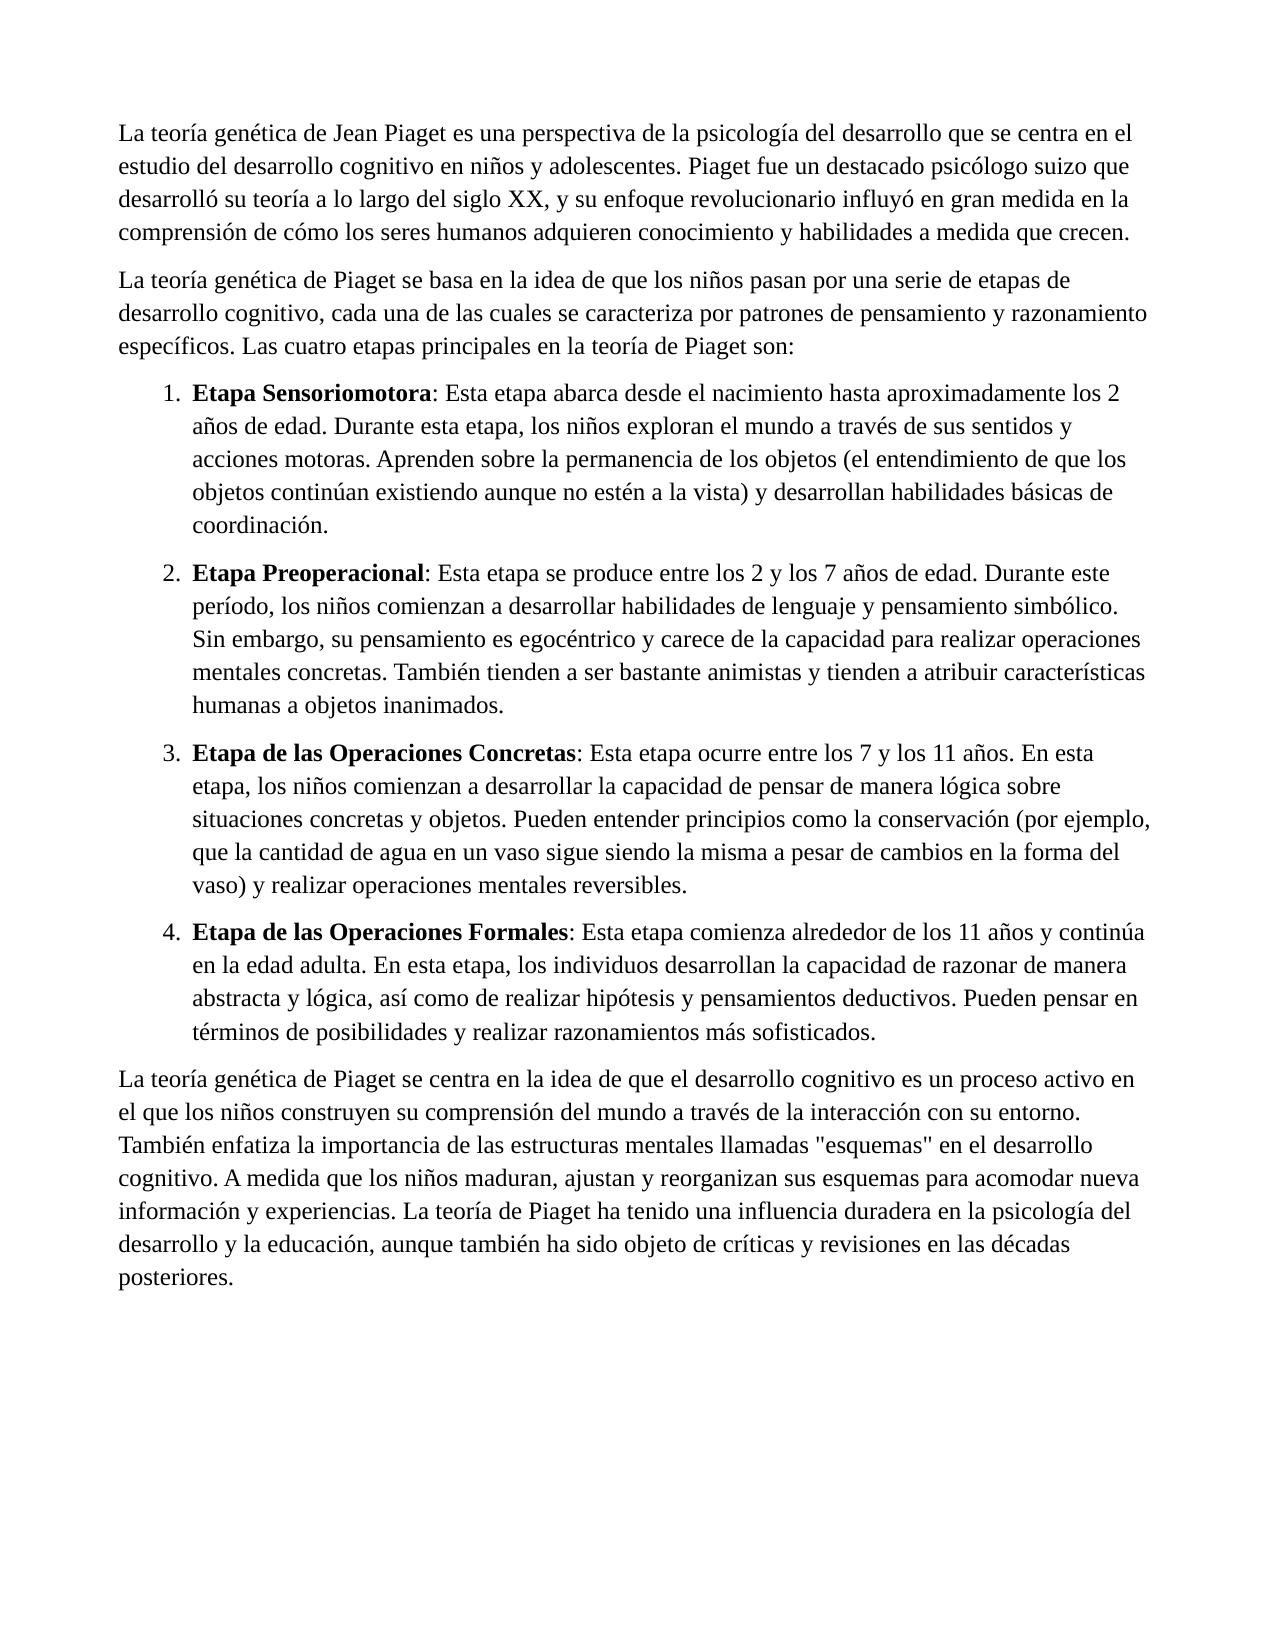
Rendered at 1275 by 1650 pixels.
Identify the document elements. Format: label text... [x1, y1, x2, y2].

text La teoría genética de Piaget se centra en la idea de que el desarrollo cognitivo es un proceso activo en el que los niños construyen su comprensión del mundo a través de la interacción con su entorno. También enfatiza la importancia de las estructuras mentales llamadas "esquemas" en el desarrollo cognitivo. A medida que los niños maduran, ajustan y reorganizan sus esquemas para acomodar nueva información y experiencias. La teoría de Piaget ha tenido una influencia duradera en la psicología del desarrollo y la educación, aunque también ha sido objeto de críticas y revisiones en las décadas posteriores. [118, 1064, 1157, 1291]
text La teoría genética de Jean Piaget es una perspectiva de la psicología del desarrollo que se centra en el estudio del desarrollo cognitivo en niños y adolescentes. Piaget fue un destacado psicólogo suizo que desarrolló su teoría a lo largo del siglo XX, y su enfoque revolucionario influyó en gran medida en la comprensión de cómo los seres humanos adquieren conocimiento y habilidades a medida que crecen. [118, 118, 1157, 246]
list Etapa de las Operaciones Concretas: Esta etapa ocurre entre los 7 y los 11 años. En esta etapa, los niños comienzan a desarrollar la capacidad de pensar de manera lógica sobre situaciones concretas y objetos. Pueden entender principios como la conservación (por ejemplo, que la cantidad de agua en un vaso sigue siendo la misma a pesar de cambios en la forma del vaso) y realizar operaciones mentales reversibles. [162, 738, 1157, 899]
list Etapa Preoperacional: Esta etapa se produce entre los 2 y los 7 años de edad. Durante este período, los niños comienzan a desarrollar habilidades de lenguaje y pensamiento simbólico. Sin embargo, su pensamiento es egocéntrico y carece de la capacidad para realizar operaciones mentales concretas. También tienden a ser bastante animistas y tienden a atribuir características humanas a objetos inanimados. [162, 558, 1157, 719]
list Etapa de las Operaciones Formales: Esta etapa comienza alrededor de los 11 años y continúa en la edad adulta. En esta etapa, los individuos desarrollan la capacidad de razonar de manera abstracta y lógica, así como de realizar hipótesis y pensamientos deductivos. Pueden pensar en términos de posibilidades y realizar razonamientos más sofisticados. [162, 917, 1157, 1045]
text La teoría genética de Piaget se basa en la idea de que los niños pasan por una serie de etapas de desarrollo cognitivo, cada una de las cuales se caracteriza por patrones de pensamiento y razonamiento específicos. Las cuatro etapas principales en la teoría de Piaget son: [118, 265, 1157, 359]
list Etapa Sensoriomotora: Esta etapa abarca desde el nacimiento hasta aproximadamente los 2 años de edad. Durante esta etapa, los niños exploran el mundo a través de sus sentidos y acciones motoras. Aprenden sobre la permanencia de los objetos (el entendimiento de que los objetos continúan existiendo aunque no estén a la vista) y desarrollan habilidades básicas de coordinación. [162, 378, 1157, 539]
